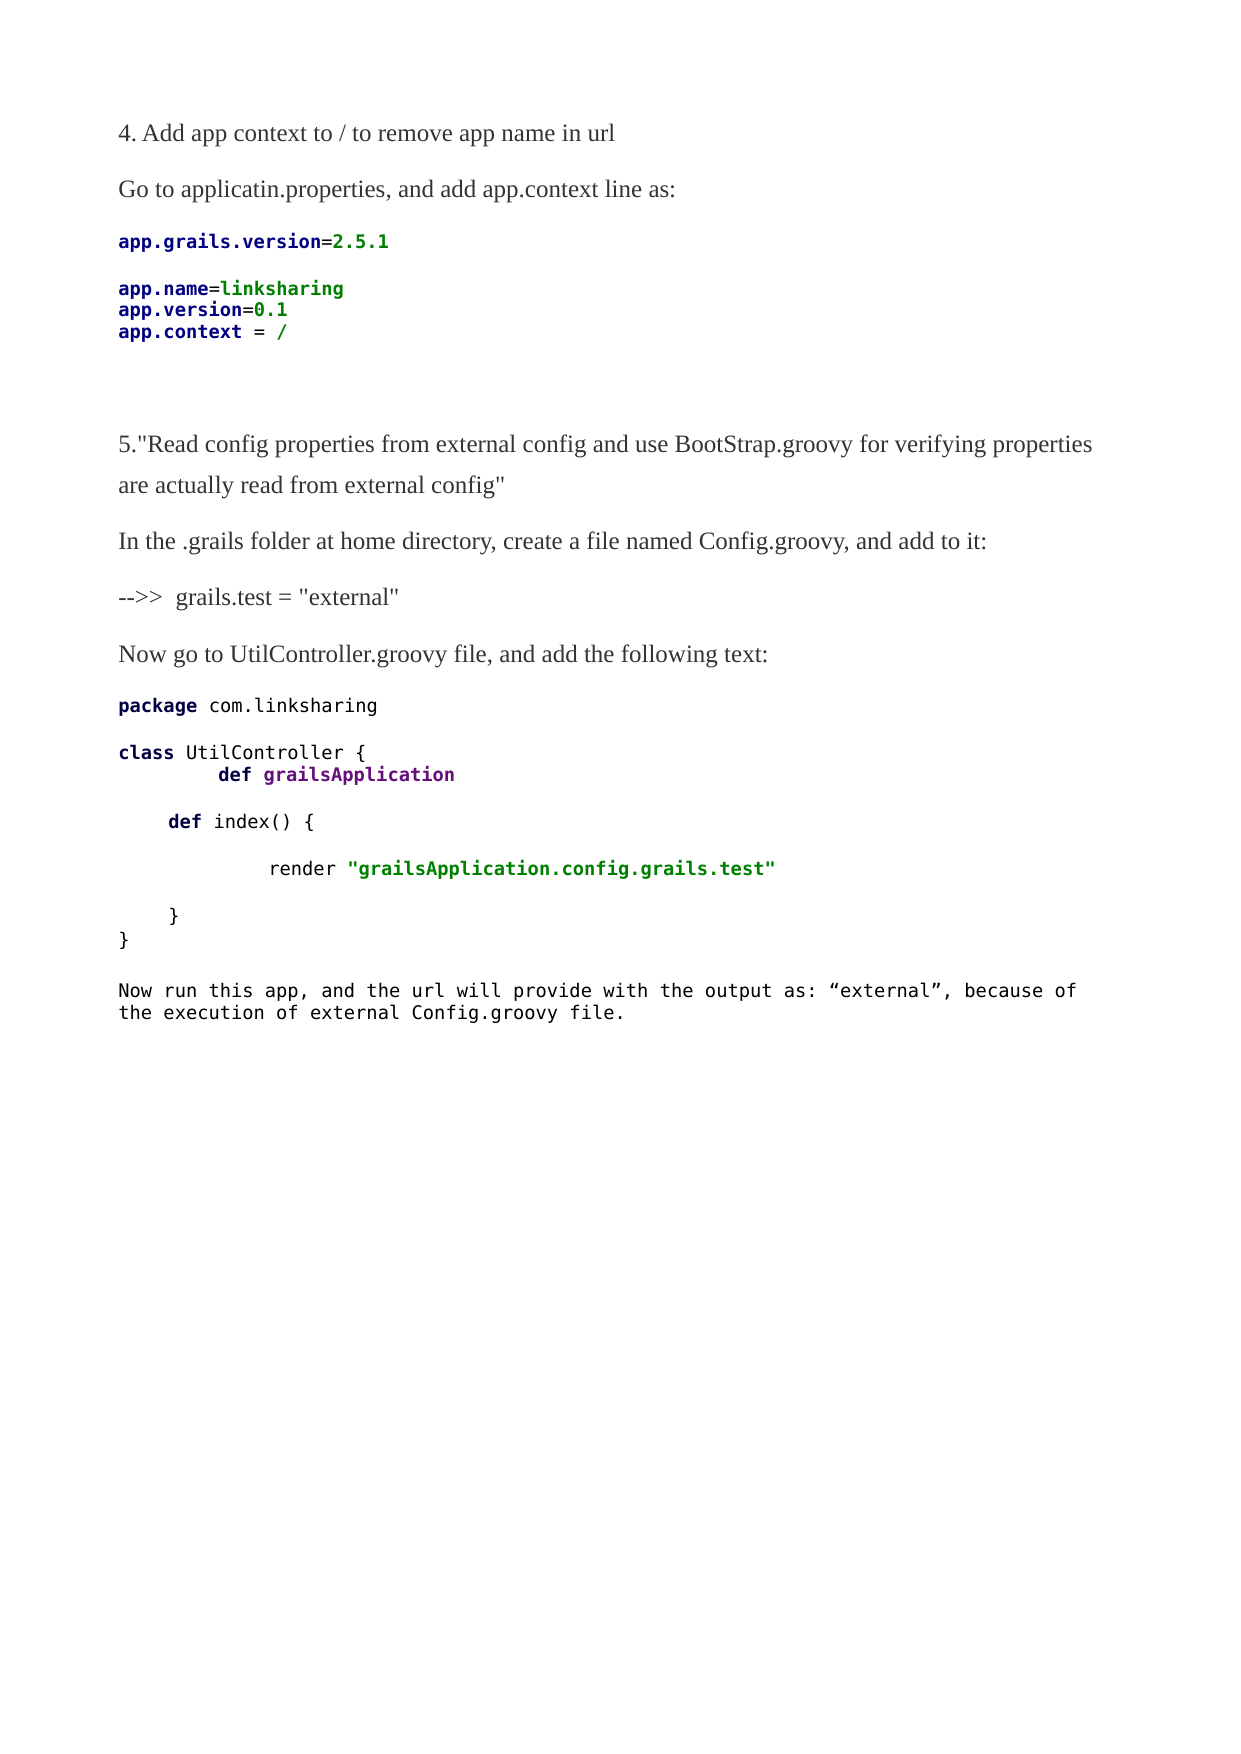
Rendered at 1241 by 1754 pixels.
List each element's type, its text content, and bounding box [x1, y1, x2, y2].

text } [118, 906, 1122, 929]
text -->> grails.test = "external" [118, 582, 1122, 611]
text 5."Read config properties from external config and use BootStrap.groovy for verifying properties are actually read from external config" [118, 429, 1122, 498]
text app.version=0.1 [118, 299, 1122, 321]
text def grailsApplication [118, 764, 1122, 787]
text 4. Add app context to / to remove app name in url [118, 118, 1122, 147]
text } [118, 929, 1122, 951]
text class UtilController { [118, 742, 1122, 764]
text package com.linksharing [118, 695, 1122, 717]
text def index() { [118, 811, 1122, 834]
text app.name=linksharing [118, 277, 1122, 299]
text Go to applicatin.properties, and add app.context line as: [118, 174, 1122, 203]
text app.grails.version=2.5.1 [118, 231, 1122, 253]
text render "grailsApplication.config.grails.test" [118, 858, 1122, 882]
text In the .grails folder at home directory, create a file named Config.groovy, and add to it: [118, 526, 1122, 555]
text app.context = / [118, 321, 1122, 343]
text Now run this app, and the url will provide with the output as: “external”, because of the execution of external Config.groovy file. [118, 981, 1122, 1024]
text Now go to UtilController.groovy file, and add the following text: [118, 639, 1122, 667]
